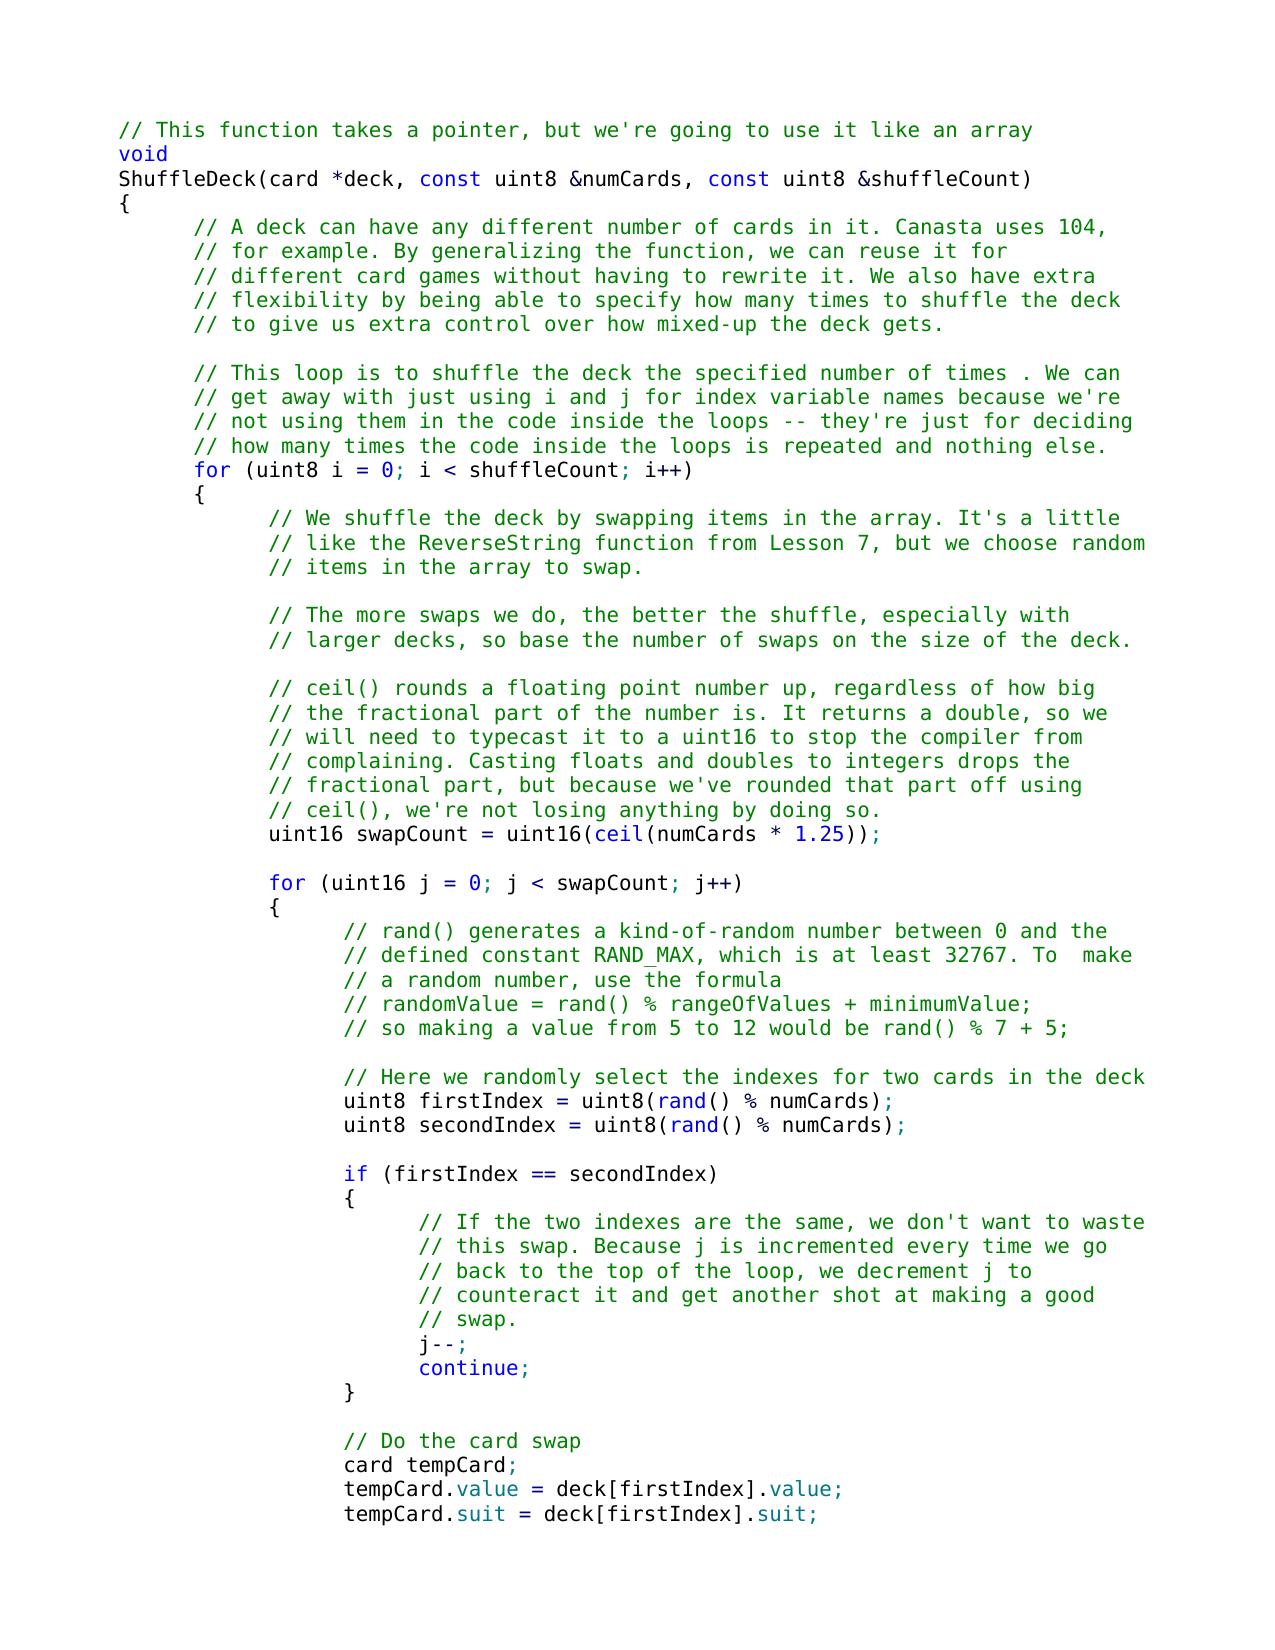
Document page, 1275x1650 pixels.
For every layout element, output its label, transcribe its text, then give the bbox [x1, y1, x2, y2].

text // items in the array to swap. [118, 555, 1157, 579]
text // Do the card swap [118, 1429, 1157, 1453]
text // not using them in the code inside the loops -- they're just for deciding [118, 409, 1157, 434]
text // larger decks, so base the number of swaps on the size of the deck. [118, 628, 1157, 652]
text } [118, 1380, 1157, 1404]
text // this swap. Because j is incremented every time we go [118, 1234, 1157, 1259]
text // a random number, use the formula [118, 968, 1157, 992]
text // back to the top of the loop, we decrement j to [118, 1259, 1157, 1283]
text ShuffleDeck(card *deck, const uint8 &numCards, const uint8 &shuffleCount) [118, 167, 1157, 191]
text // like the ReverseString function from Lesson 7, but we choose random [118, 531, 1157, 555]
text card tempCard; [118, 1453, 1157, 1477]
text // Here we randomly select the indexes for two cards in the deck [118, 1065, 1157, 1089]
text // If the two indexes are the same, we don't want to waste [118, 1210, 1157, 1234]
text { [118, 895, 1157, 919]
text continue; [118, 1356, 1157, 1380]
text tempCard.suit = deck[firstIndex].suit; [118, 1502, 1157, 1526]
text // different card games without having to rewrite it. We also have extra [118, 264, 1157, 288]
text // This function takes a pointer, but we're going to use it like an array [118, 118, 1157, 142]
text // swap. [118, 1307, 1157, 1332]
text uint16 swapCount = uint16(ceil(numCards * 1.25)); [118, 822, 1157, 846]
text // fractional part, but because we've rounded that part off using [118, 773, 1157, 798]
text // flexibility by being able to specify how many times to shuffle the deck [118, 288, 1157, 312]
text // We shuffle the deck by swapping items in the array. It's a little [118, 506, 1157, 531]
text // for example. By generalizing the function, we can reuse it for [118, 239, 1157, 264]
text // ceil() rounds a floating point number up, regardless of how big [118, 676, 1157, 701]
text tempCard.value = deck[firstIndex].value; [118, 1477, 1157, 1502]
text // randomValue = rand() % rangeOfValues + minimumValue; [118, 992, 1157, 1016]
text uint8 secondIndex = uint8(rand() % numCards); [118, 1113, 1157, 1137]
text // get away with just using i and j for index variable names because we're [118, 385, 1157, 409]
text // will need to typecast it to a uint16 to stop the compiler from [118, 725, 1157, 749]
text // complaining. Casting floats and doubles to integers drops the [118, 749, 1157, 773]
text void [118, 142, 1157, 167]
text // A deck can have any different number of cards in it. Canasta uses 104, [118, 215, 1157, 239]
text // counteract it and get another shot at making a good [118, 1283, 1157, 1307]
text j--; [118, 1332, 1157, 1356]
text // the fractional part of the number is. It returns a double, so we [118, 701, 1157, 725]
text // This loop is to shuffle the deck the specified number of times . We can [118, 361, 1157, 385]
text // defined constant RAND_MAX, which is at least 32767. To make [118, 943, 1157, 968]
text if (firstIndex == secondIndex) [118, 1162, 1157, 1186]
text // ceil(), we're not losing anything by doing so. [118, 798, 1157, 822]
text { [118, 1186, 1157, 1210]
text uint8 firstIndex = uint8(rand() % numCards); [118, 1089, 1157, 1113]
text // to give us extra control over how mixed-up the deck gets. [118, 312, 1157, 337]
text for (uint8 i = 0; i < shuffleCount; i++) [118, 458, 1157, 482]
text // how many times the code inside the loops is repeated and nothing else. [118, 434, 1157, 458]
text // The more swaps we do, the better the shuffle, especially with [118, 603, 1157, 628]
text // rand() generates a kind-of-random number between 0 and the [118, 919, 1157, 943]
text { [118, 482, 1157, 506]
text for (uint16 j = 0; j < swapCount; j++) [118, 871, 1157, 895]
text { [118, 191, 1157, 215]
text // so making a value from 5 to 12 would be rand() % 7 + 5; [118, 1016, 1157, 1040]
